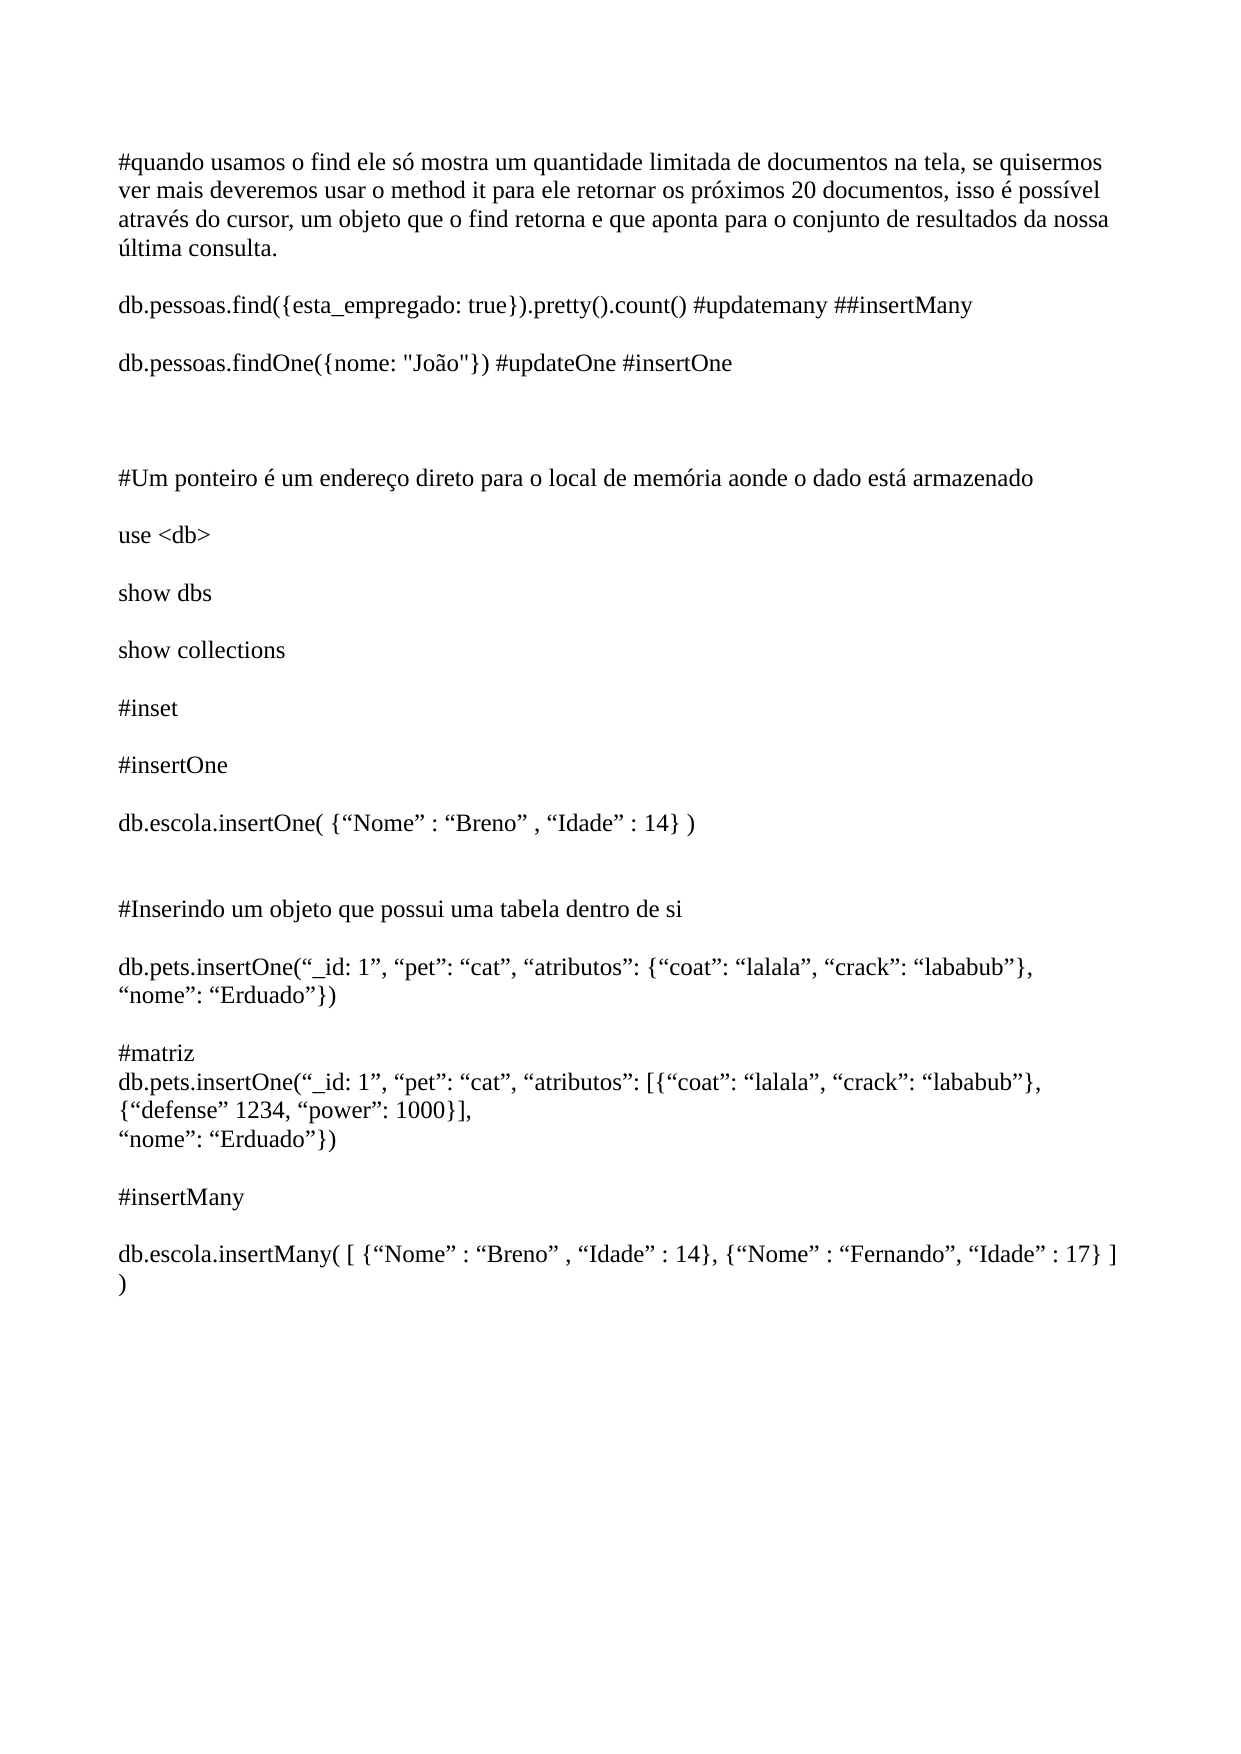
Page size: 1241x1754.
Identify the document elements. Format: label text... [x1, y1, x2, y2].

text #matriz [118, 1038, 1122, 1067]
text #insertMany [118, 1182, 1122, 1211]
text db.escola.insertOne( {“Nome” : “Breno” , “Idade” : 14} ) [118, 808, 1122, 837]
text db.pets.insertOne(“_id: 1”, “pet”: “cat”, “atributos”: {“coat”: “lalala”, “crack”: “lababub”}, [118, 952, 1122, 981]
text db.pessoas.find({esta_empregado: true}).pretty().count() #updatemany ##insertMany [118, 291, 1122, 319]
text db.pets.insertOne(“_id: 1”, “pet”: “cat”, “atributos”: [{“coat”: “lalala”, “crack”: “lababub”}, {“defense” 1234, “power”: 1000}], [118, 1067, 1122, 1124]
text “nome”: “Erduado”}) [118, 1124, 1122, 1153]
text db.escola.insertMany( [ {“Nome” : “Breno” , “Idade” : 14}, {“Nome” : “Fernando”, “Idade” : 17} ] ) [118, 1239, 1122, 1297]
text use <db> [118, 521, 1122, 549]
text show collections [118, 636, 1122, 664]
text db.pessoas.findOne({nome: "João"}) #updateOne #insertOne [118, 348, 1122, 377]
text “nome”: “Erduado”}) [118, 981, 1122, 1009]
text #quando usamos o find ele só mostra um quantidade limitada de documentos na tela, se quisermos ver mais deveremos usar o method it para ele retornar os próximos 20 documentos, isso é possível através do cursor, um objeto que o find retorna e que aponta para o conjunto de resultados da nossa última consulta. [118, 147, 1122, 262]
text #Um ponteiro é um endereço direto para o local de memória aonde o dado está armazenado [118, 463, 1122, 492]
text #inset [118, 693, 1122, 722]
text show dbs [118, 578, 1122, 607]
text #Inserindo um objeto que possui uma tabela dentro de si [118, 894, 1122, 923]
text #insertOne [118, 751, 1122, 779]
